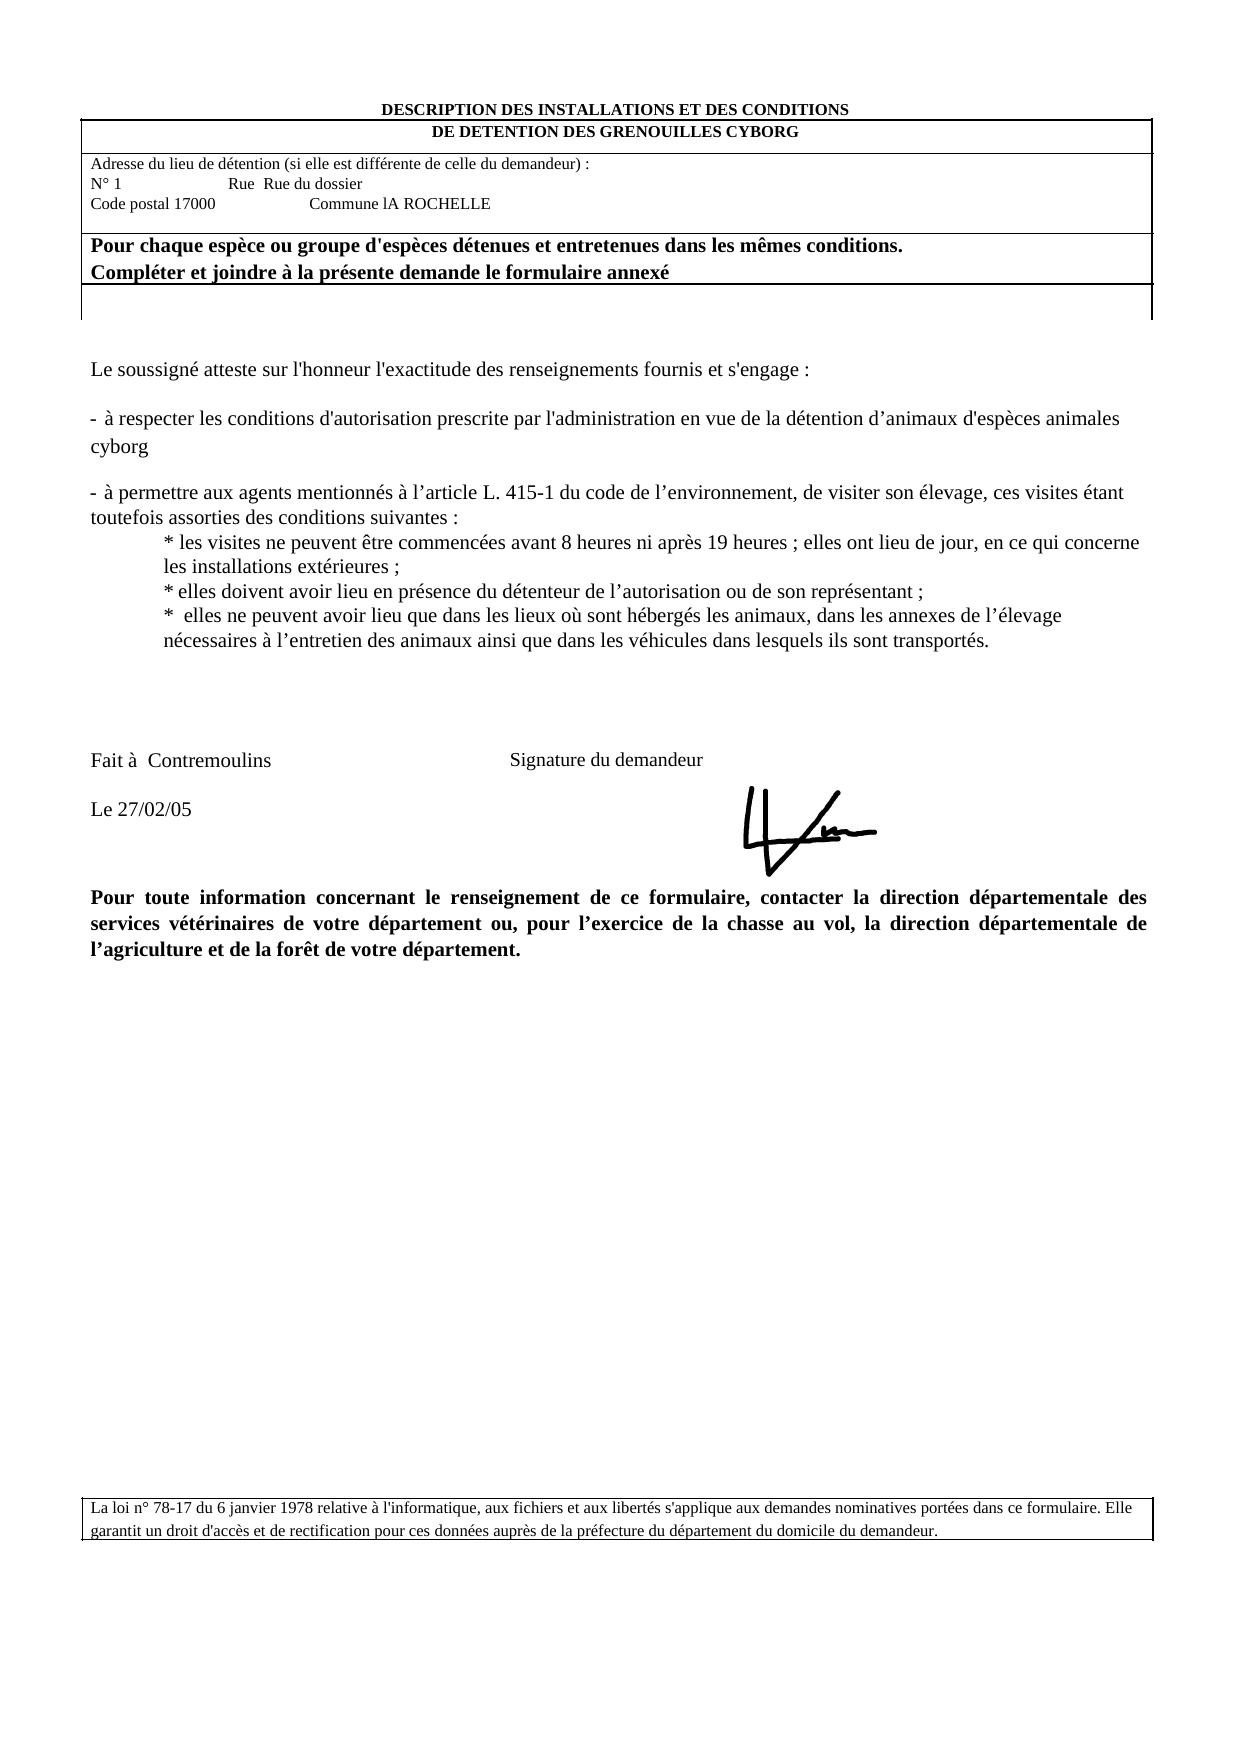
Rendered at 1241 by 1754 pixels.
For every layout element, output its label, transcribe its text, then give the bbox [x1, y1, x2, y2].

text Pour toute information concernant le renseignement de ce formulaire, contacter la direction départementale des services vétérinaires de votre département ou, pour l’exercice de la chasse au vol, la direction départementale de l’agriculture et de la forêt de votre département. [90, 885, 1148, 961]
list à respecter les conditions d'autorisation prescrite par l'administration en vue de la détention d’animaux d'espèces animales cyborg [89, 406, 1140, 458]
text [890, 797, 1148, 821]
picture [725, 775, 890, 878]
list les visites ne peuvent être commencées avant 8 heures ni après 19 heures ; elles ont lieu de jour, en ce qui concerne les installations extérieures ; [163, 530, 1140, 578]
text Pour chaque espèce ou groupe d'espèces détenues et entretenues dans les mêmes conditions. [90, 234, 1148, 257]
text Compléter et joindre à la présente demande le formulaire annexé [90, 260, 1148, 283]
list à permettre aux agents mentionnés à l’article L. 415-1 du code de l’environnement, de visiter son élevage, ces visites étant toutefois assorties des conditions suivantes : [89, 479, 1140, 529]
text Signature du demandeur [509, 748, 1148, 771]
text Le soussigné atteste sur l'honneur l'exactitude des renseignements fournis et s'engage : [90, 357, 1148, 381]
list elles doivent avoir lieu en présence du détenteur de l’autorisation ou de son représentant ; [163, 579, 1148, 603]
list elles ne peuvent avoir lieu que dans les lieux où sont hébergés les animaux, dans les annexes de l’élevage nécessaires à l’entretien des animaux ainsi que dans les véhicules dans lesquels ils sont transportés. [163, 603, 1140, 652]
text Adresse du lieu de détention (si elle est différente de celle du demandeur) : [90, 154, 1148, 173]
text DE DETENTION DES GRENOUILLES CYBORG [89, 122, 1141, 141]
text La loi n° 78-17 du 6 janvier 1978 relative à l'informatique, aux fichiers et aux libertés s'applique aux demandes nominatives portées dans ce formulaire. Elle garantit un droit d'accès et de rectification pour ces données auprès de la préfecture du département du domicile du demandeur. [90, 1499, 1140, 1539]
text Fait à Contremoulins [90, 748, 466, 772]
text Code postal 17000 Commune lA ROCHELLE [90, 193, 1148, 213]
text Le 27/02/05 [90, 797, 725, 821]
text N° 1 Rue Rue du dossier [90, 174, 1148, 193]
text DESCRIPTION DES INSTALLATIONS ET DES CONDITIONS [89, 100, 1141, 119]
